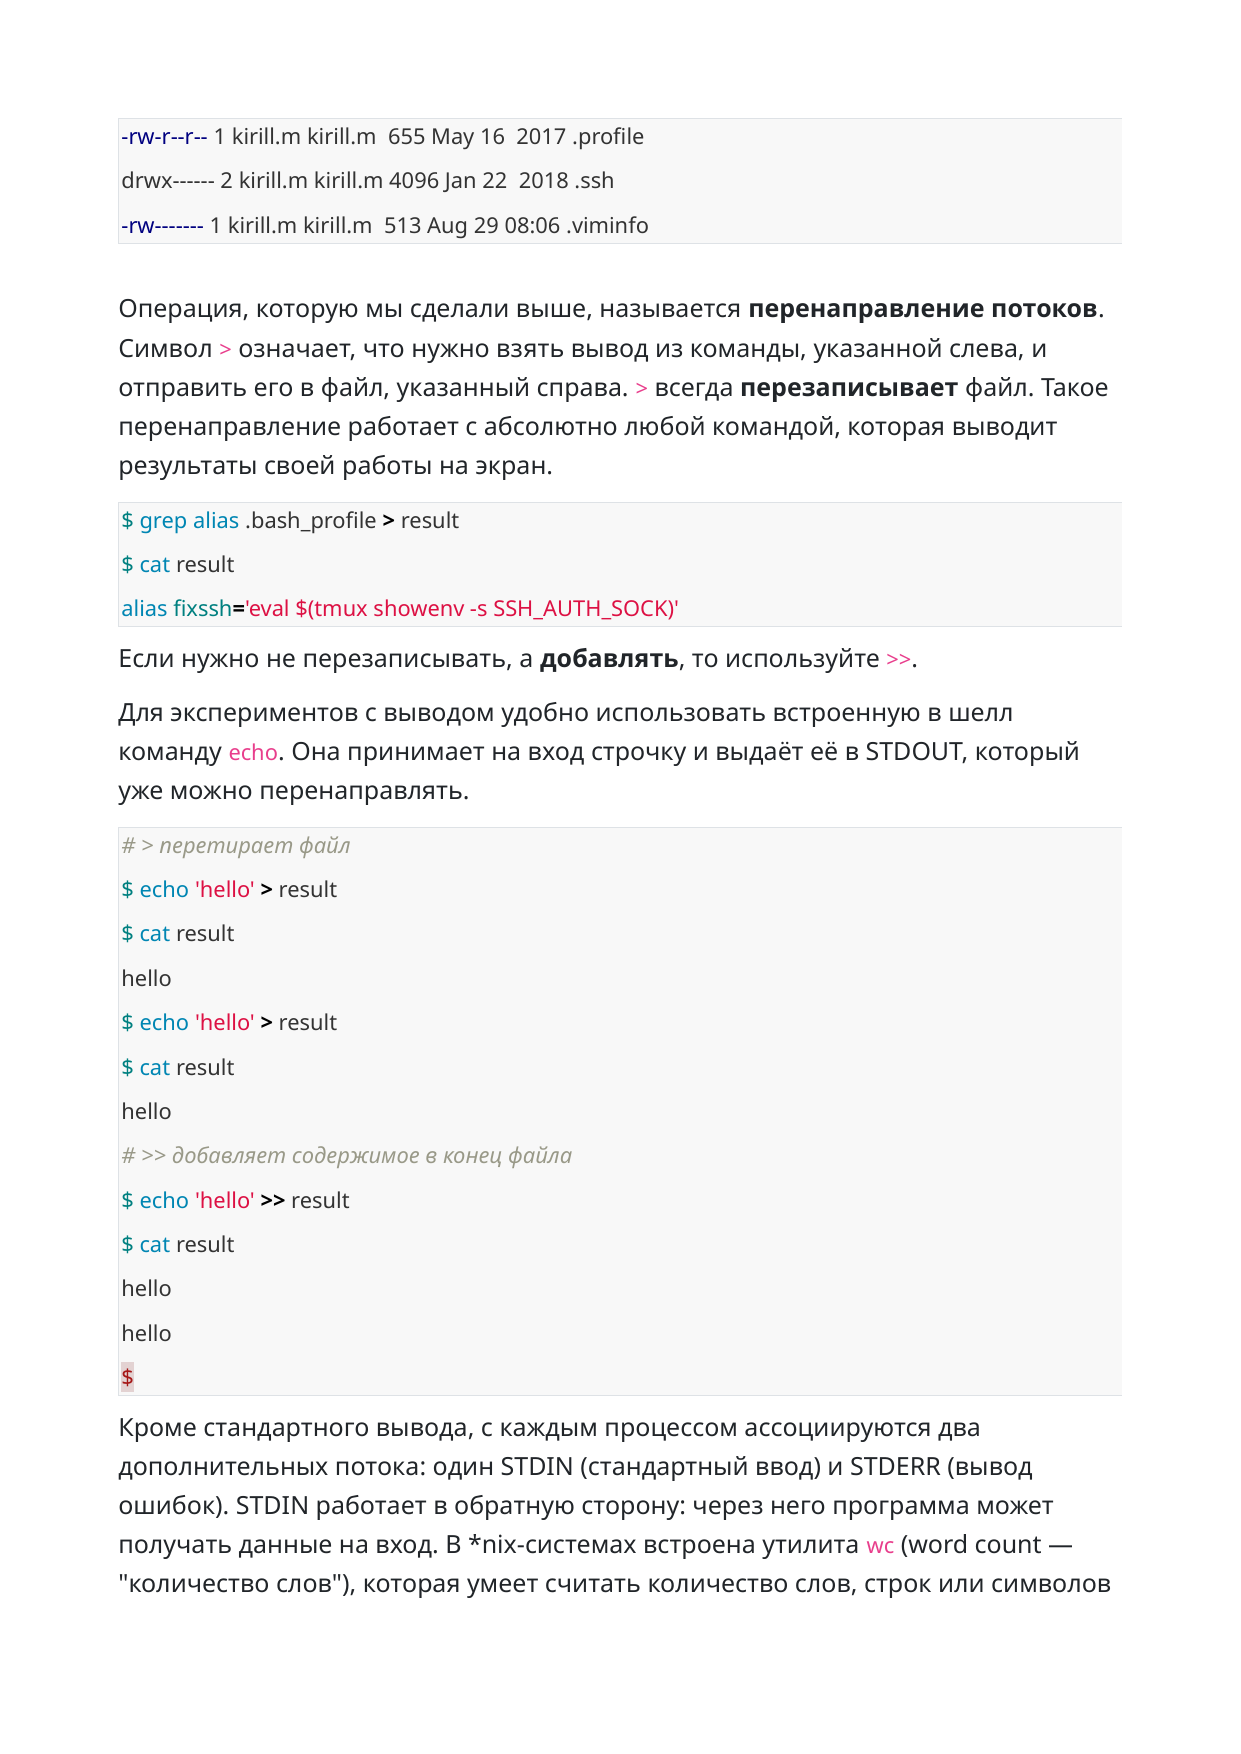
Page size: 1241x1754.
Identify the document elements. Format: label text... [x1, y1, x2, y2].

text -rw------- 1 kirill.m kirill.m 513 Aug 29 08:06 .viminfo [119, 207, 1122, 243]
text drwx------ 2 kirill.m kirill.m 4096 Jan 22 2018 .ssh [119, 162, 1122, 195]
text hello [119, 1093, 1122, 1126]
text $ cat result [119, 1048, 1122, 1081]
text $ cat result [119, 915, 1122, 948]
text # > перетирает файл [119, 828, 1122, 859]
text Операция, которую мы сделали выше, называется перенаправление потоков. Символ > означает, что нужно взять вывод из команды, указанной слева, и отправить его в файл, указанный справа. > всегда перезаписывает файл. Такое перенаправление работает с абсолютно любой командой, которая выводит результаты своей работы на экран. [118, 257, 1122, 482]
text Для экспериментов с выводом удобно использовать встроенную в шелл команду echo. Она принимает на вход строчку и выдаёт её в STDOUT, который уже можно перенаправлять. [118, 694, 1122, 807]
text $ echo 'hello' > result [119, 871, 1122, 904]
text hello [119, 960, 1122, 992]
text alias fixssh='eval $(tmux showenv -s SSH_AUTH_SOCK)' [119, 590, 1122, 626]
text # >> добавляет содержимое в конец файла [119, 1137, 1122, 1170]
text $ cat result [119, 546, 1122, 579]
text $ echo 'hello' >> result [119, 1182, 1122, 1214]
text $ grep alias .bash_profile > result [119, 503, 1122, 534]
text Если нужно не перезаписывать, а добавлять, то используйте >>. [118, 641, 1122, 675]
text hello [119, 1315, 1122, 1347]
text $ [119, 1359, 1122, 1395]
text -rw-r--r-- 1 kirill.m kirill.m 655 May 16 2017 .profile [119, 119, 1122, 151]
text Кроме стандартного вывода, с каждым процессом ассоциируются два дополнительных потока: один STDIN (стандартный ввод) и STDERR (вывод ошибок). STDIN работает в обратную сторону: через него программа может получать данные на вход. В *nix-системах встроена утилита wc (word count — "количество слов"), которая умеет считать количество слов, строк или символов [118, 1409, 1122, 1600]
text $ echo 'hello' > result [119, 1004, 1122, 1037]
text $ cat result [119, 1226, 1122, 1259]
text hello [119, 1270, 1122, 1303]
